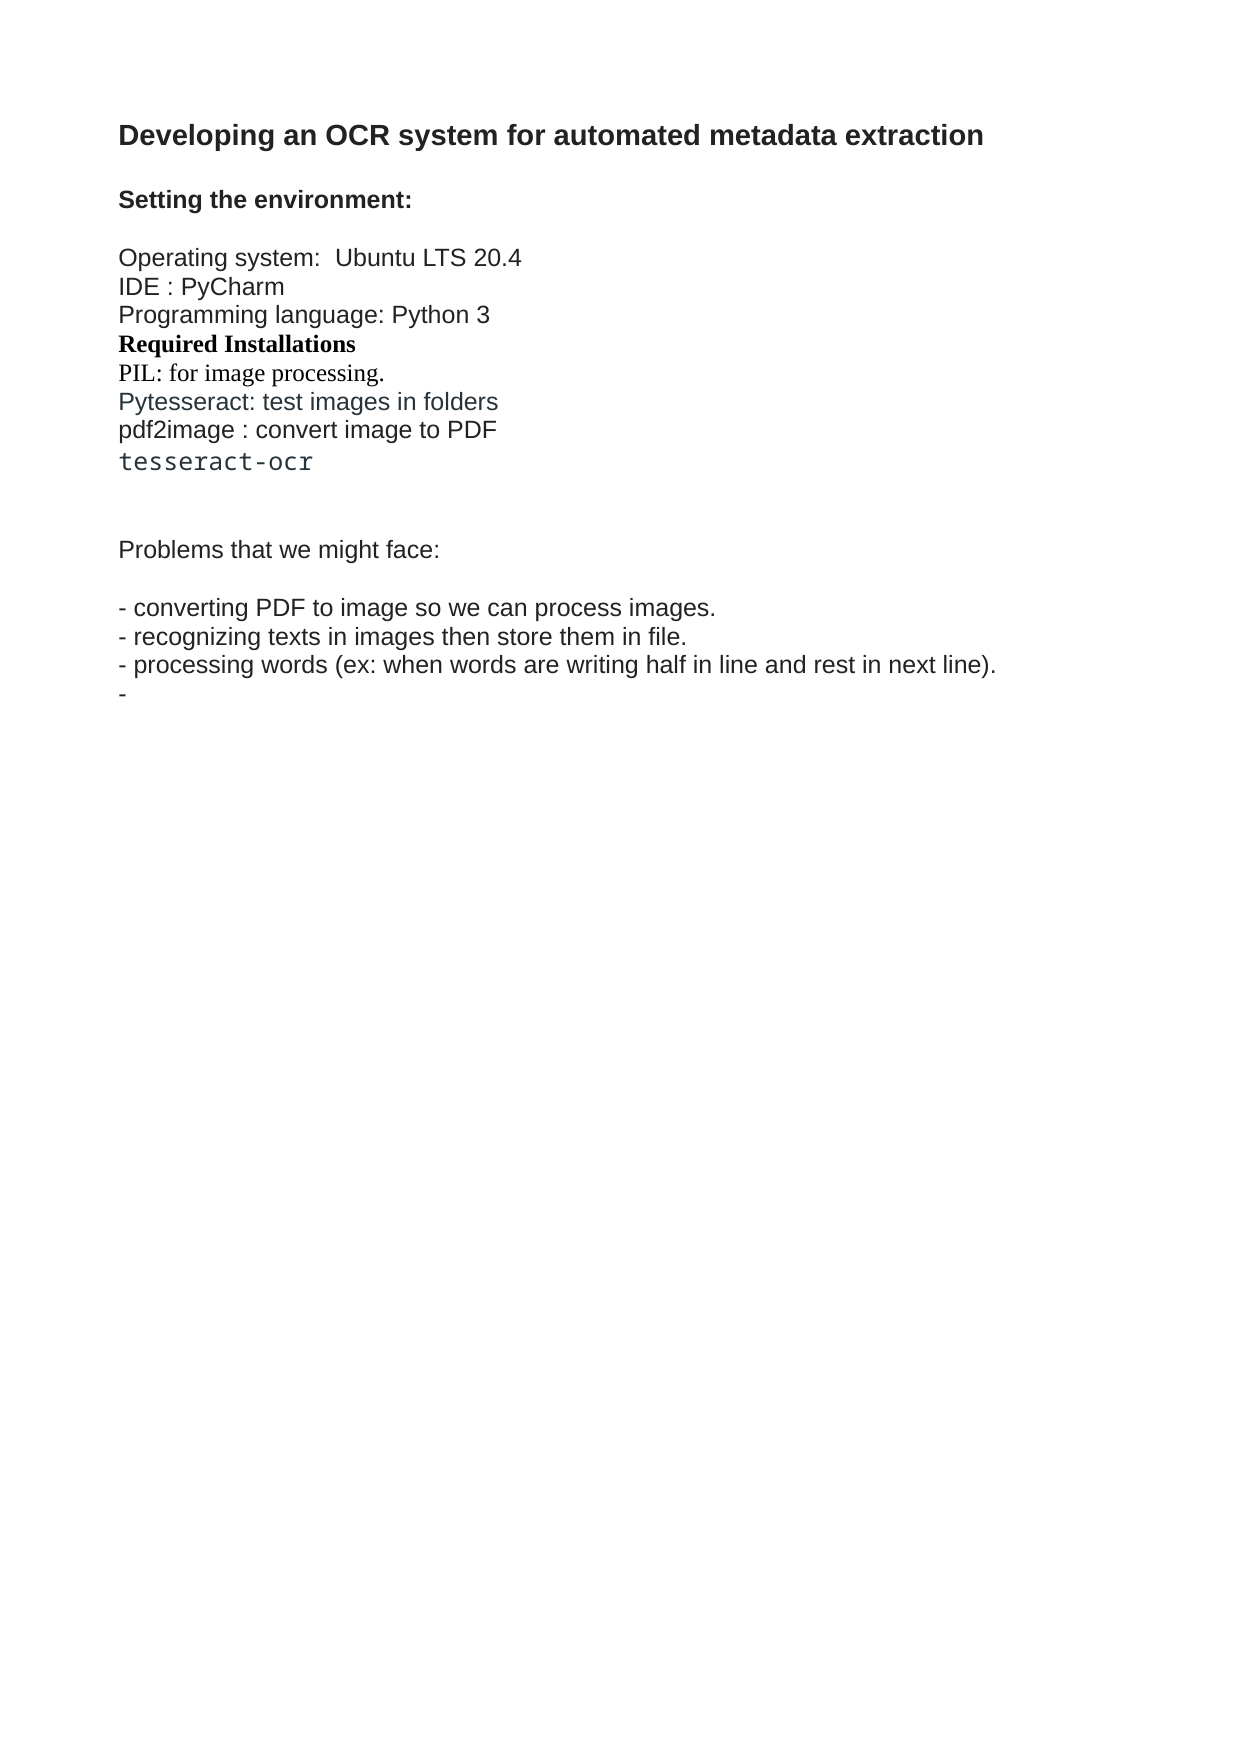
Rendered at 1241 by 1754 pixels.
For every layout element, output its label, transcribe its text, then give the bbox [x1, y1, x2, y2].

text Pytesseract: test images in folders [118, 386, 1122, 415]
text Problems that we might face: [118, 536, 1122, 564]
text tesseract-ocr [118, 444, 1122, 478]
text PIL: for image processing. [118, 358, 1122, 386]
text - [118, 679, 1122, 708]
text Programming language: Python 3 [118, 300, 1122, 329]
text - recognizing texts in images then store them in file. [118, 622, 1122, 651]
text IDE : PyCharm [118, 271, 1122, 300]
text - converting PDF to image so we can process images. [118, 593, 1122, 622]
text pdf2image : convert image to PDF [118, 415, 1122, 444]
text Setting the environment: [118, 185, 1122, 214]
text Required Installations [118, 329, 1122, 358]
text Developing an OCR system for automated metadata extraction [118, 118, 1122, 152]
text Operating system: Ubuntu LTS 20.4 [118, 243, 1122, 271]
text - processing words (ex: when words are writing half in line and rest in next line). [118, 651, 1122, 679]
